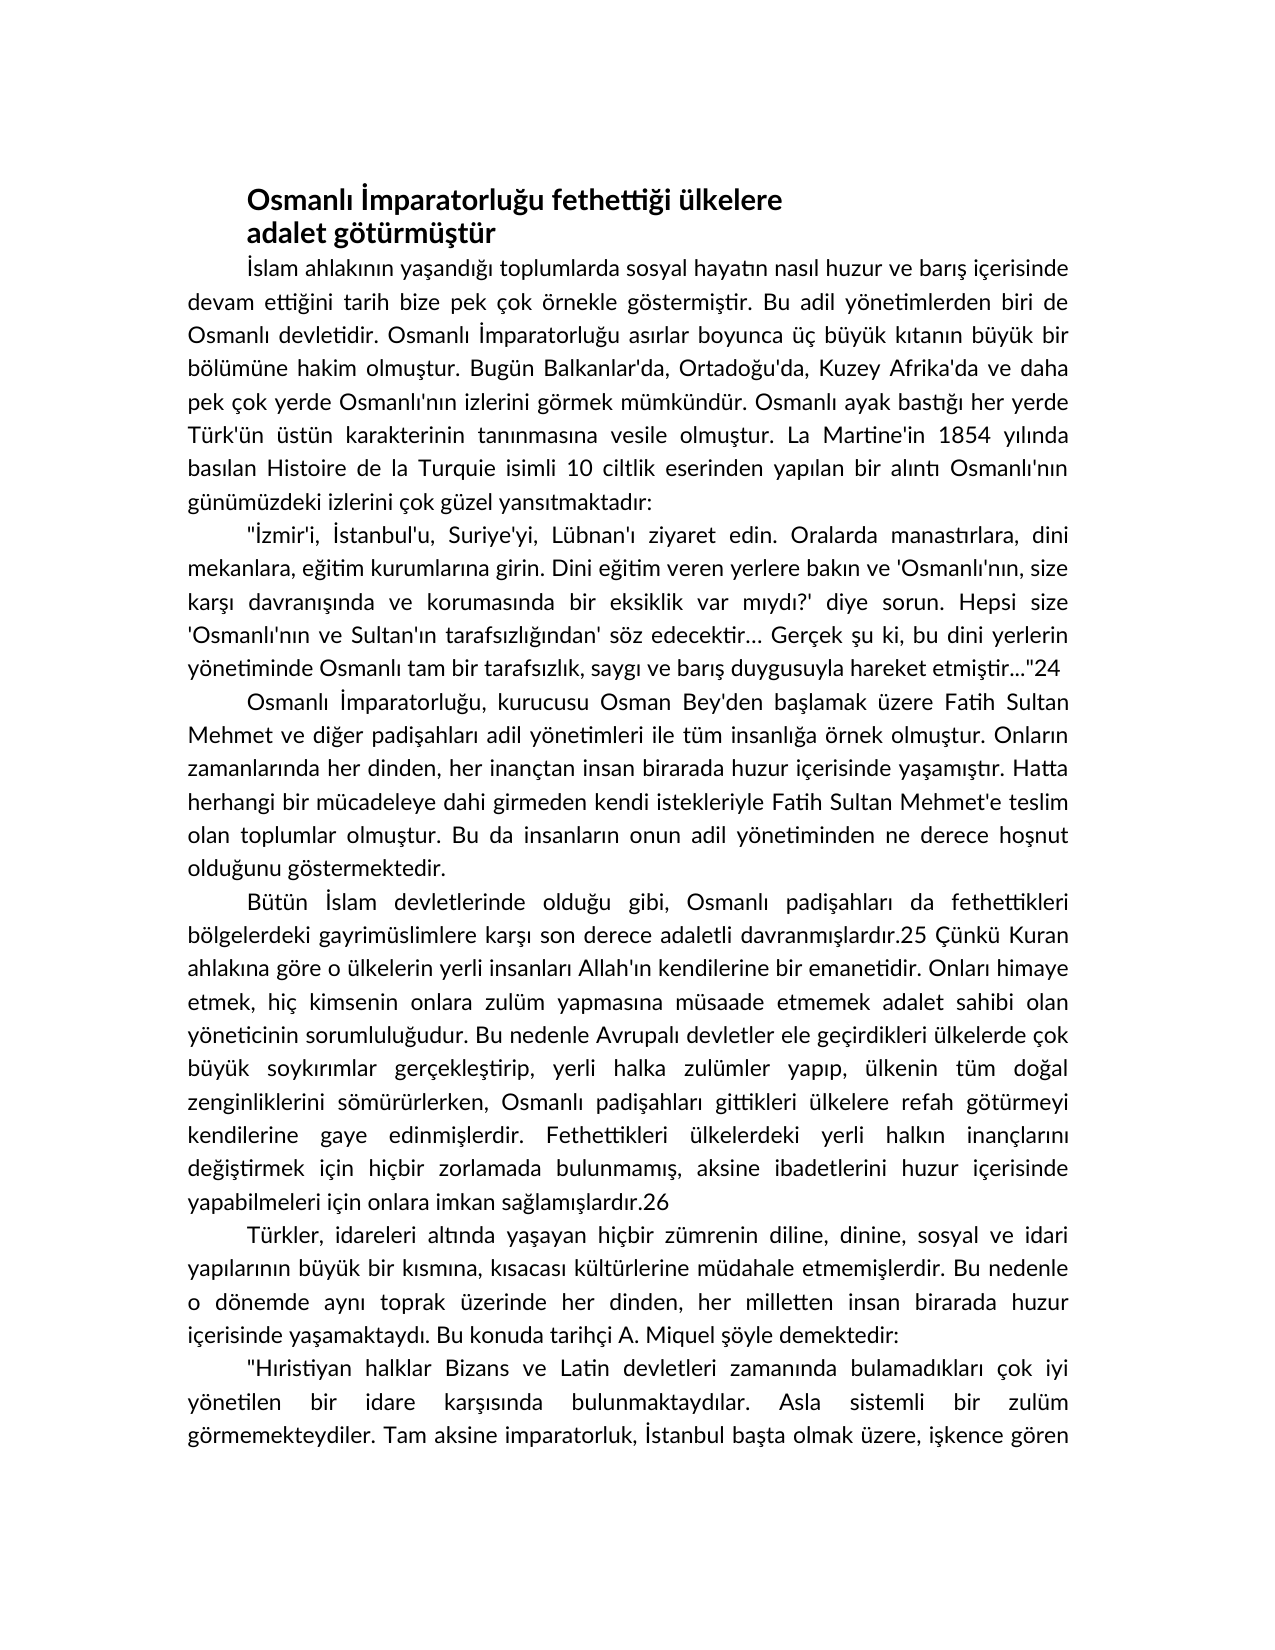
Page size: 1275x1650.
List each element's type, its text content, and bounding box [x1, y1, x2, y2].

text "İzmir'i, İstanbul'u, Suriye'yi, Lübnan'ı ziyaret edin. Oralarda manastırlara, dini mekanlara, eğitim kurumlarına girin. Dini eğitim veren yerlere bakın ve 'Osmanlı'nın, size karşı davranışında ve korumasında bir eksiklik var mıydı?' diye sorun. Hepsi size 'Osmanlı'nın ve Sultan'ın tarafsızlığından' söz edecektir… Gerçek şu ki, bu dini yerlerin yönetiminde Osmanlı tam bir tarafsızlık, saygı ve barış duygusuyla hareket etmiştir..."24 [187, 517, 1070, 683]
text Osmanlı İmparatorluğu fethettiği ülkelere [187, 183, 1070, 217]
text Bütün İslam devletlerinde olduğu gibi, Osmanlı padişahları da fethettikleri bölgelerdeki gayrimüslimlere karşı son derece adaletli davranmışlardır.25 Çünkü Kuran ahlakına göre o ülkelerin yerli insanları Allah'ın kendilerine bir emanetidir. Onları himaye etmek, hiç kimsenin onlara zulüm yapmasına müsaade etmemek adalet sahibi olan yöneticinin sorumluluğudur. Bu nedenle Avrupalı devletler ele geçirdikleri ülkelerde çok büyük soykırımlar gerçekleştirip, yerli halka zulümler yapıp, ülkenin tüm doğal zenginliklerini sömürürlerken, Osmanlı padişahları gittikleri ülkelere refah götürmeyi kendilerine gaye edinmişlerdir. Fethettikleri ülkelerdeki yerli halkın inançlarını değiştirmek için hiçbir zorlamada bulunmamış, aksine ibadetlerini huzur içerisinde yapabilmeleri için onlara imkan sağlamışlardır.26 [187, 883, 1070, 1217]
text "Hıristiyan halklar Bizans ve Latin devletleri zamanında bulamadıkları çok iyi yönetilen bir idare karşısında bulunmaktaydılar. Asla sistemli bir zulüm görmemekteydiler. Tam aksine imparatorluk, İstanbul başta olmak üzere, işkence gören [187, 1350, 1070, 1450]
text Osmanlı İmparatorluğu, kurucusu Osman Bey'den başlamak üzere Fatih Sultan Mehmet ve diğer padişahları adil yönetimleri ile tüm insanlığa örnek olmuştur. Onların zamanlarında her dinden, her inançtan insan birarada huzur içerisinde yaşamıştır. Hatta herhangi bir mücadeleye dahi girmeden kendi istekleriyle Fatih Sultan Mehmet'e teslim olan toplumlar olmuştur. Bu da insanların onun adil yönetiminden ne derece hoşnut olduğunu göstermektedir. [187, 683, 1070, 883]
text Türkler, idareleri altında yaşayan hiçbir zümrenin diline, dinine, sosyal ve idari yapılarının büyük bir kısmına, kısacası kültürlerine müdahale etmemişlerdir. Bu nedenle o dönemde aynı toprak üzerinde her dinden, her milletten insan birarada huzur içerisinde yaşamaktaydı. Bu konuda tarihçi A. Miquel şöyle demektedir: [187, 1217, 1070, 1350]
text İslam ahlakının yaşandığı toplumlarda sosyal hayatın nasıl huzur ve barış içerisinde devam ettiğini tarih bize pek çok örnekle göstermiştir. Bu adil yönetimlerden biri de Osmanlı devletidir. Osmanlı İmparatorluğu asırlar boyunca üç büyük kıtanın büyük bir bölümüne hakim olmuştur. Bugün Balkanlar'da, Ortadoğu'da, Kuzey Afrika'da ve daha pek çok yerde Osmanlı'nın izlerini görmek mümkündür. Osmanlı ayak bastığı her yerde Türk'ün üstün karakterinin tanınmasına vesile olmuştur. La Martine'in 1854 yılında basılan Histoire de la Turquie isimli 10 ciltlik eserinden yapılan bir alıntı Osmanlı'nın günümüzdeki izlerini çok güzel yansıtmaktadır: [187, 250, 1070, 517]
text adalet götürmüştür [187, 217, 1070, 250]
